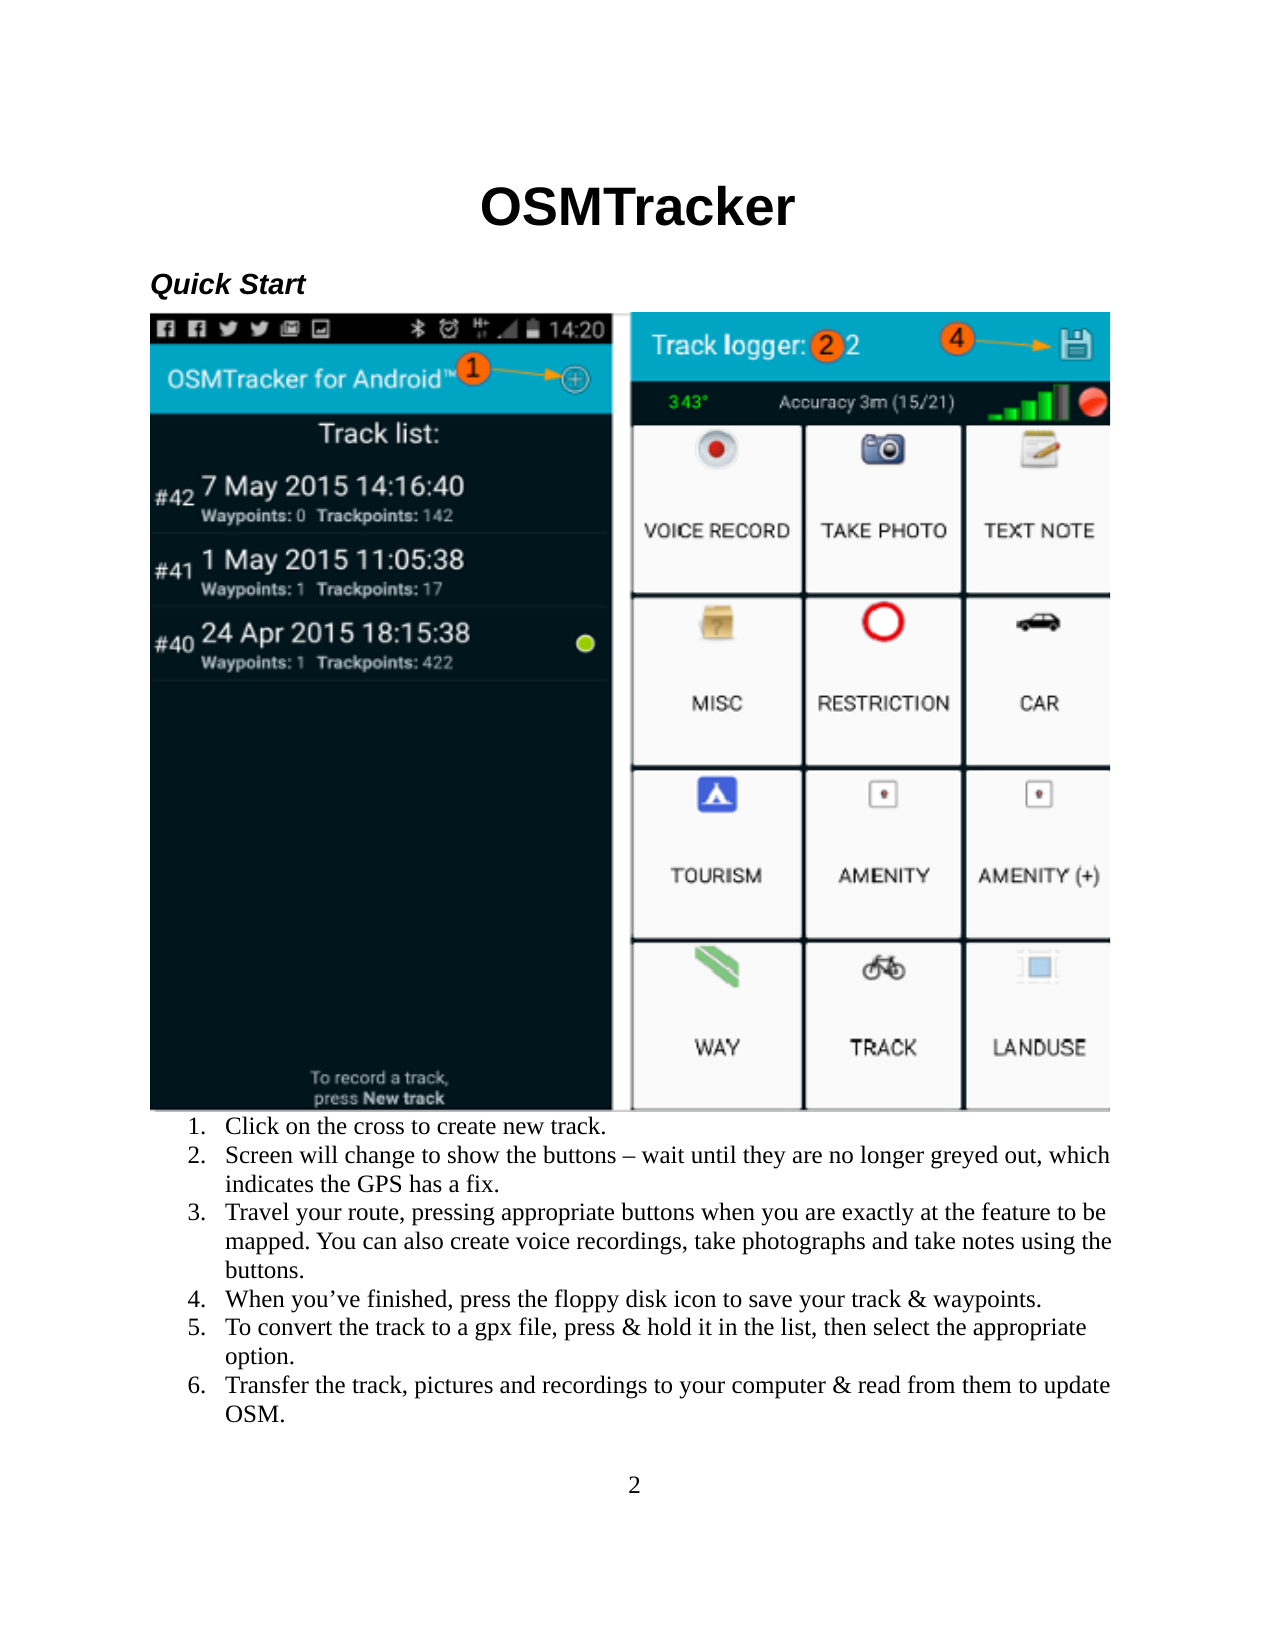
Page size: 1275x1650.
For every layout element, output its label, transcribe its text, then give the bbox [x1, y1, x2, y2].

picture [150, 312, 1111, 1112]
list To convert the track to a gpx file, press & hold it in the list, then select the appropriate option. [187, 1312, 1125, 1370]
list Transfer the track, pictures and recordings to your computer & read from them to update OSM. [187, 1370, 1125, 1427]
list Screen will change to show the buttons – wait until they are no longer greyed out, which indicates the GPS has a fix. [187, 1140, 1125, 1197]
list When you’ve finished, press the floppy disk icon to save your track & waypoints. [187, 1284, 1125, 1312]
list Travel your route, pressing appropriate buttons when you are exactly at the feature to be mapped. You can also create voice recordings, take photographs and take notes using the buttons. [187, 1197, 1125, 1284]
subtitle Quick Start [150, 267, 1125, 300]
list Click on the cross to create new track. [187, 1111, 1125, 1140]
